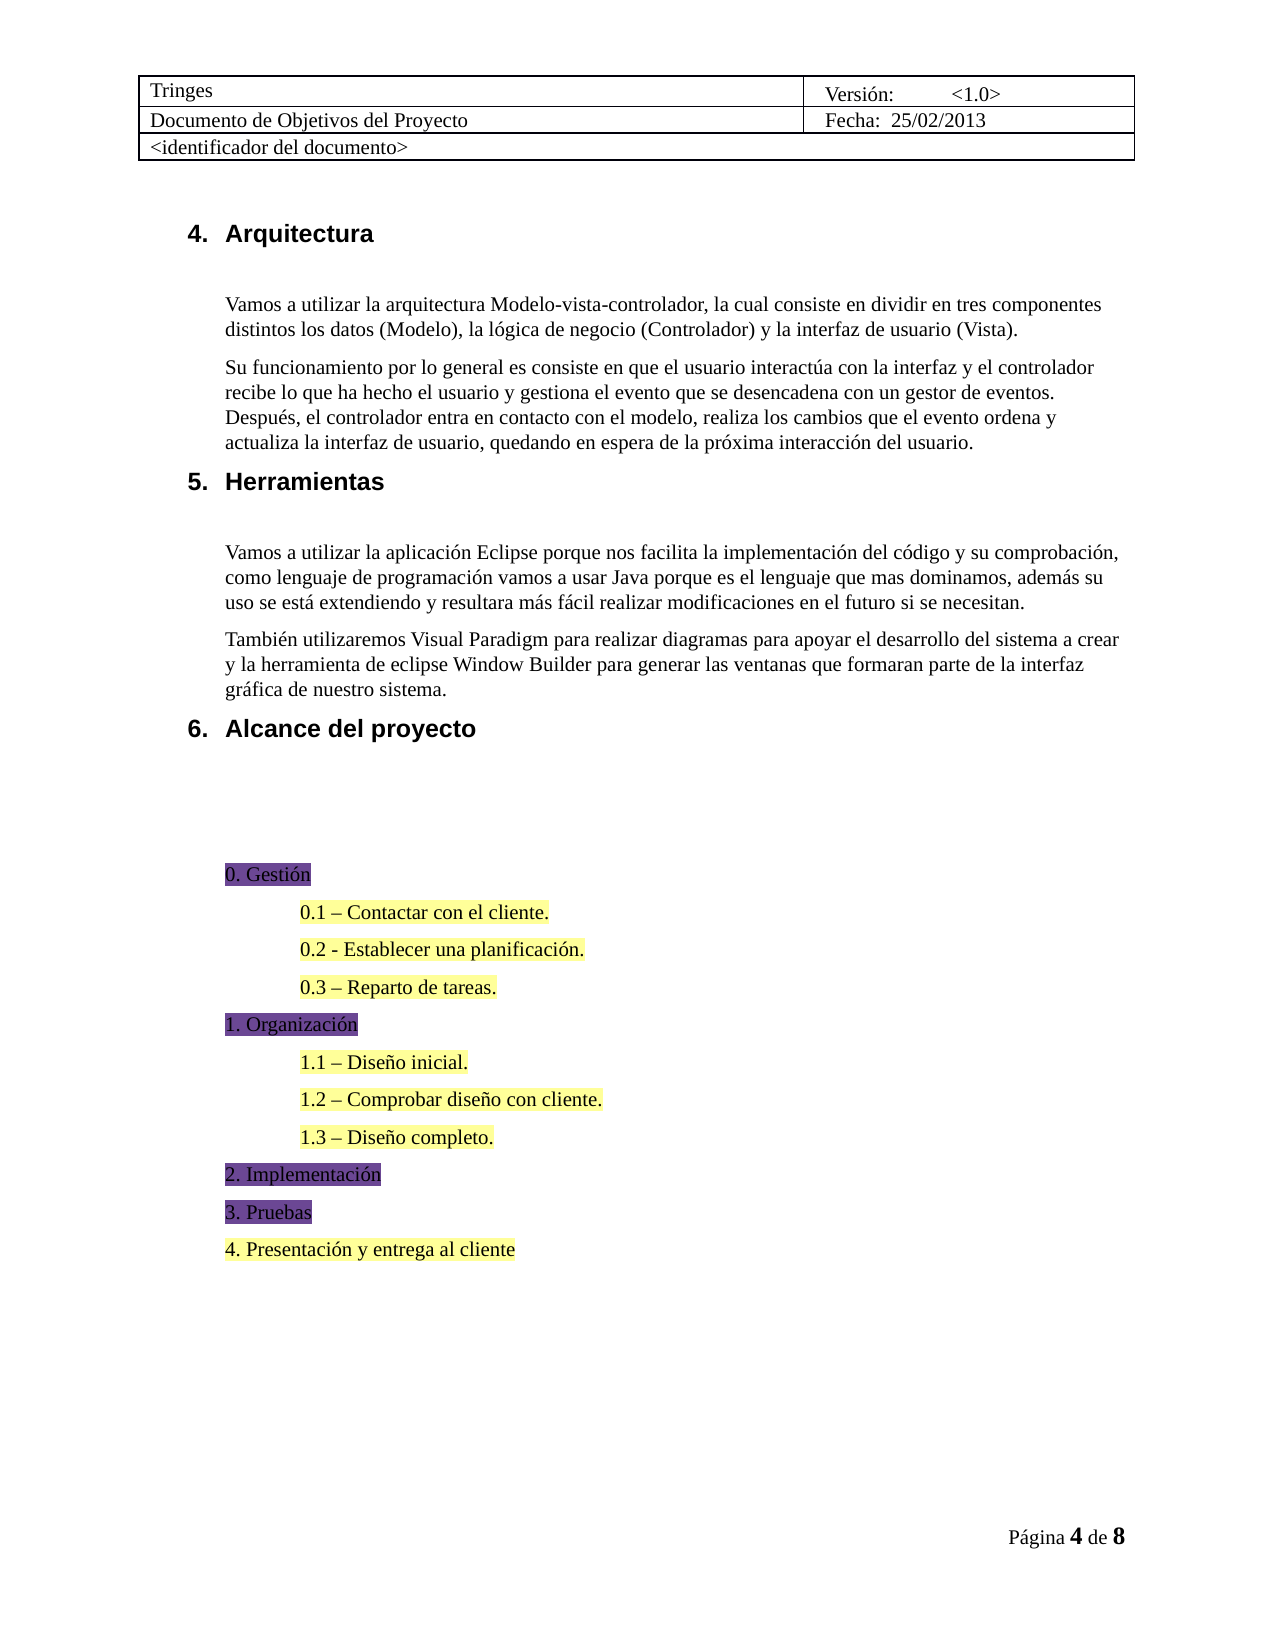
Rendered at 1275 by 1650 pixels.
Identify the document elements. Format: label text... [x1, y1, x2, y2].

text 0. Gestión [225, 861, 1125, 886]
subtitle Alcance del proyecto [187, 714, 1125, 743]
text 1.3 – Diseño completo. [225, 1124, 1125, 1149]
text 0.2 - Establecer una planificación. [225, 936, 1125, 961]
text 1.1 – Diseño inicial. [225, 1049, 1125, 1074]
text 1. Organización [225, 1011, 1125, 1036]
text 3. Pruebas [225, 1199, 1125, 1224]
subtitle Herramientas [187, 466, 1125, 495]
text 4. Presentación y entrega al cliente [225, 1236, 1125, 1261]
text 1.2 – Comprobar diseño con cliente. [225, 1086, 1125, 1111]
text Su funcionamiento por lo general es consiste en que el usuario interactúa con la interfaz y el controlador recibe lo que ha hecho el usuario y gestiona el evento que se desencadena con un gestor de eventos. Después, el controlador entra en contacto con el modelo, realiza los cambios que el evento ordena y actualiza la interfaz de usuario, quedando en espera de la próxima interacción del usuario. [225, 354, 1125, 454]
subtitle Arquitectura [187, 219, 1125, 248]
text 0.1 – Contactar con el cliente. [225, 899, 1125, 924]
text Vamos a utilizar la arquitectura Modelo-vista-controlador, la cual consiste en dividir en tres componentes distintos los datos (Modelo), la lógica de negocio (Controlador) y la interfaz de usuario (Vista). [225, 291, 1125, 341]
text 2. Implementación [225, 1161, 1125, 1186]
text También utilizaremos Visual Paradigm para realizar diagramas para apoyar el desarrollo del sistema a crear y la herramienta de eclipse Window Builder para generar las ventanas que formaran parte de la interfaz gráfica de nuestro sistema. [225, 626, 1125, 701]
text Vamos a utilizar la aplicación Eclipse porque nos facilita la implementación del código y su comprobación, como lenguaje de programación vamos a usar Java porque es el lenguaje que mas dominamos, además su uso se está extendiendo y resultara más fácil realizar modificaciones en el futuro si se necesitan. [225, 539, 1125, 614]
text 0.3 – Reparto de tareas. [225, 974, 1125, 999]
